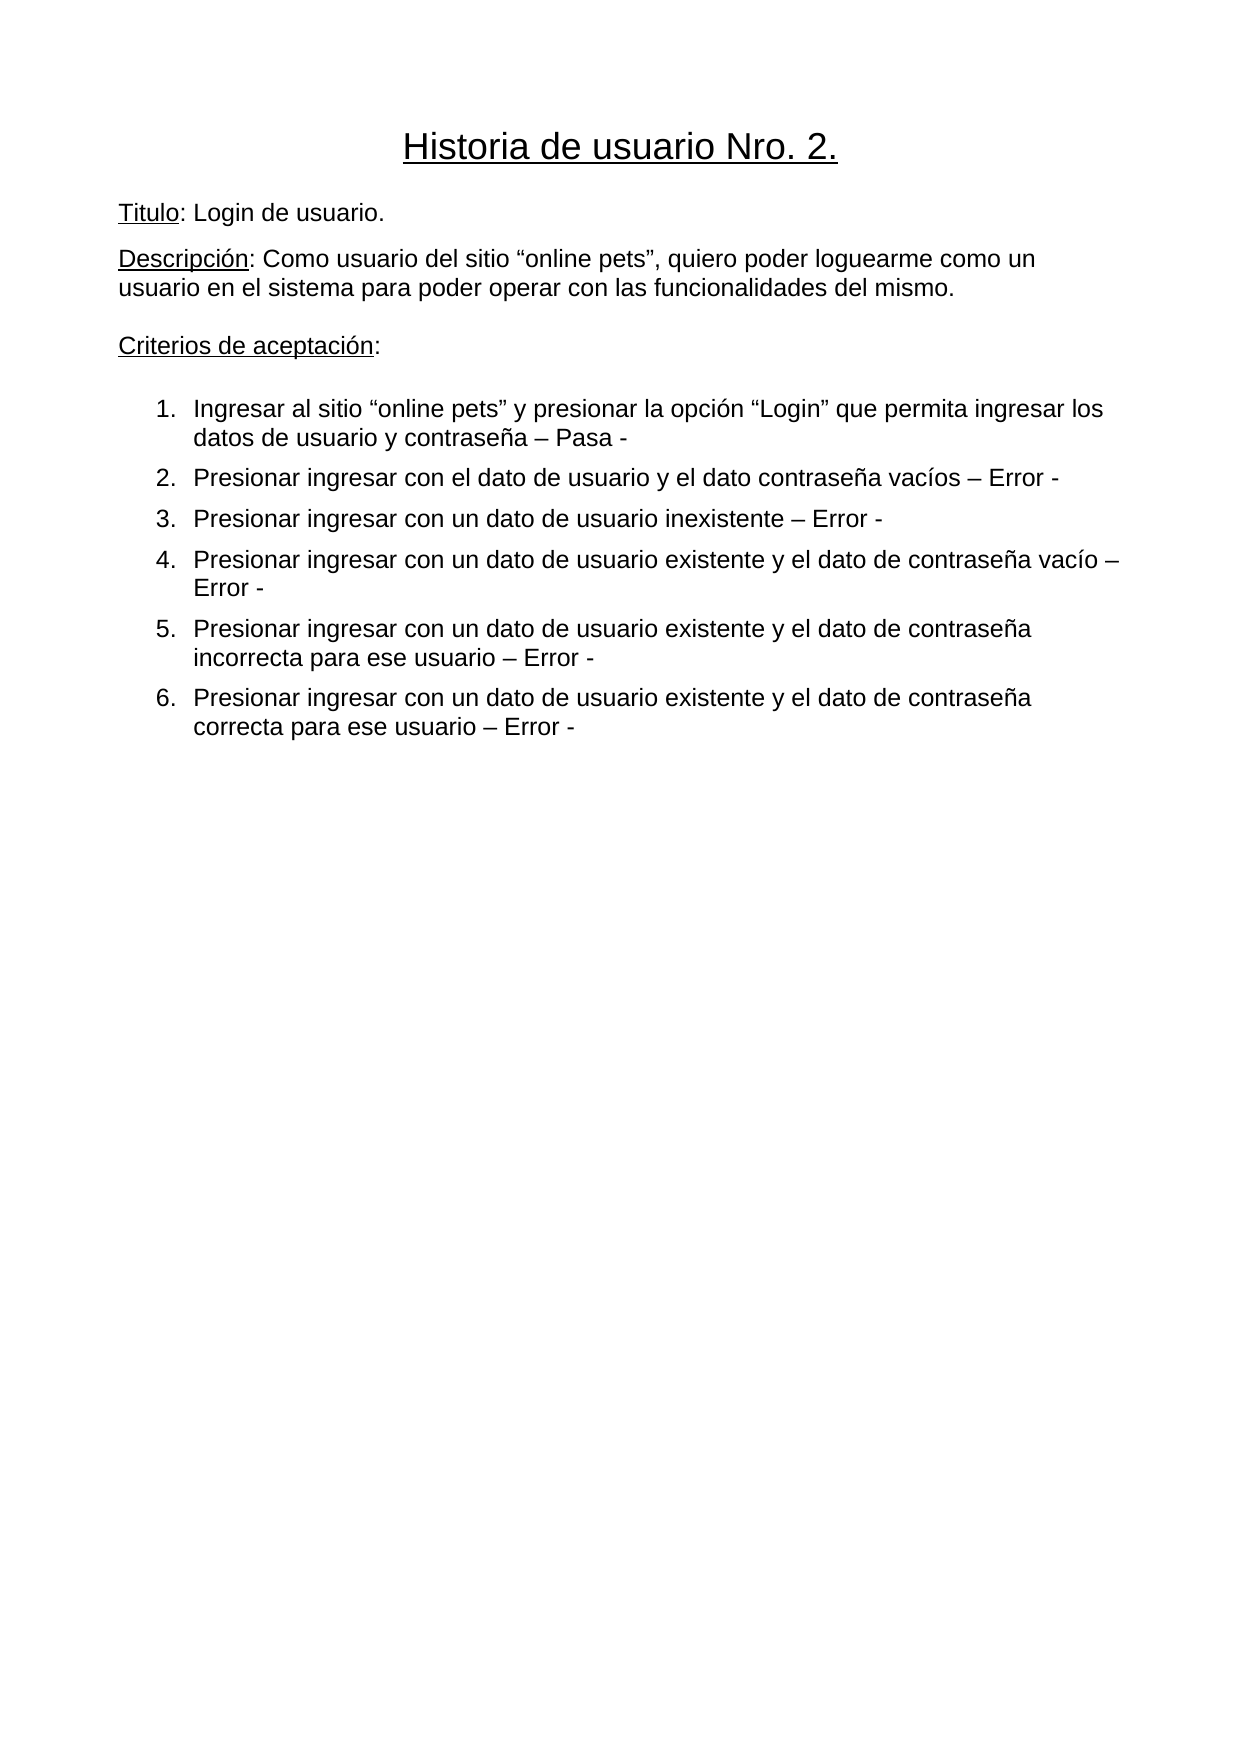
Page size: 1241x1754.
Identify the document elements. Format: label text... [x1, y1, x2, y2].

text Descripción: Como usuario del sitio “online pets”, quiero poder loguearme como un usuario en el sistema para poder operar con las funcionalidades del mismo. [118, 244, 1122, 302]
list Presionar ingresar con el dato de usuario y el dato contraseña vacíos – Error - [156, 463, 1122, 492]
list Ingresar al sitio “online pets” y presionar la opción “Login” que permita ingresar los datos de usuario y contraseña – Pasa - [156, 394, 1122, 452]
subtitle Historia de usuario Nro. 2. [118, 124, 1122, 167]
list Presionar ingresar con un dato de usuario existente y el dato de contraseña incorrecta para ese usuario – Error - [156, 614, 1122, 672]
list Presionar ingresar con un dato de usuario inexistente – Error - [156, 504, 1122, 533]
list Presionar ingresar con un dato de usuario existente y el dato de contraseña vacío – Error - [156, 545, 1122, 602]
text Criterios de aceptación: [118, 331, 1122, 359]
text Titulo: Login de usuario. [118, 198, 1122, 227]
list Presionar ingresar con un dato de usuario existente y el dato de contraseña correcta para ese usuario – Error - [156, 683, 1122, 741]
